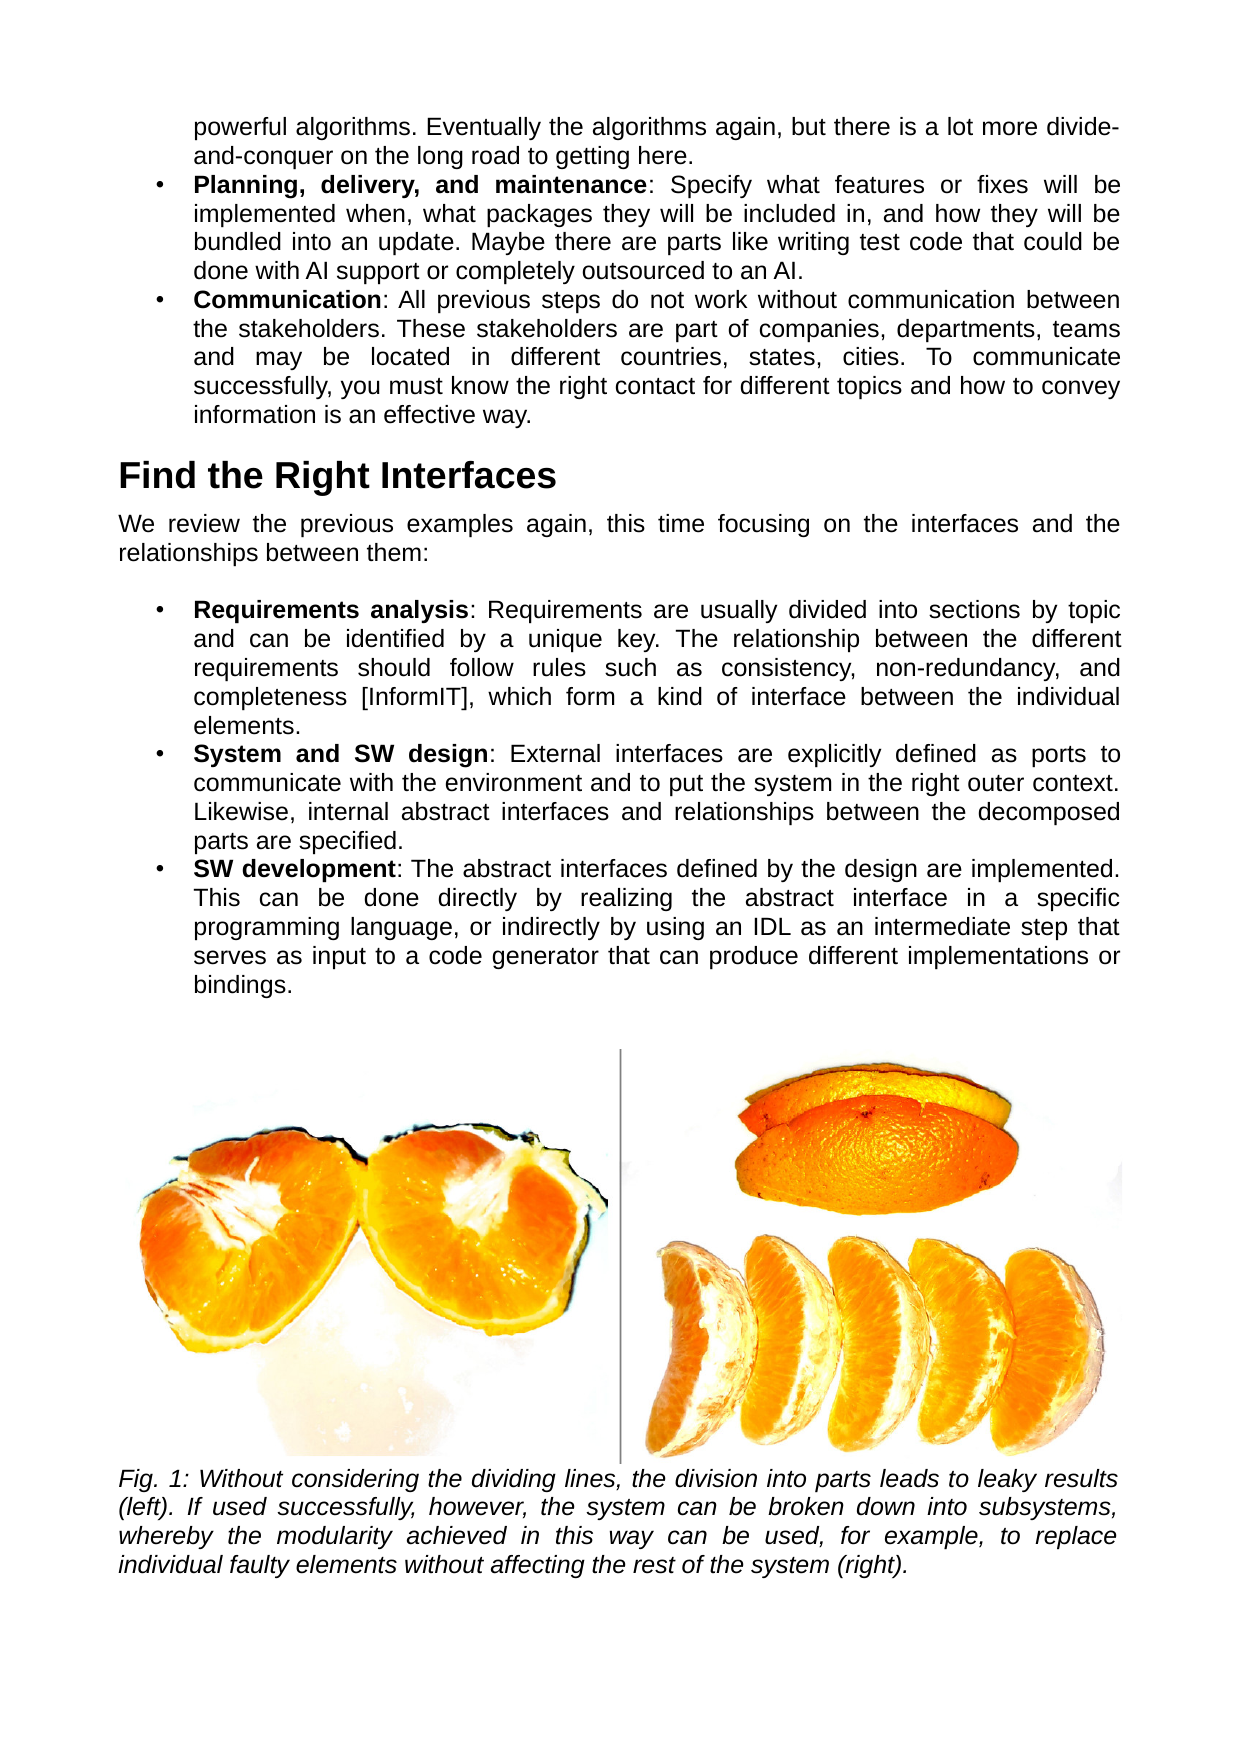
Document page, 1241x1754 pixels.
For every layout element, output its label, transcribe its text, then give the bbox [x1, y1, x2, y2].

list System and SW design: External interfaces are explicitly defined as ports to communicate with the environment and to put the system in the right outer context. Likewise, internal abstract interfaces and relationships between the decomposed parts are specified. [156, 739, 1122, 854]
text Fig. 1: Without considering the dividing lines, the division into parts leads to leaky results (left). If used successfully, however, the system can be broken down into subsystems, whereby the modularity achieved in this way can be used, for example, to replace individual faulty elements without affecting the rest of the system (right). [118, 1464, 1122, 1578]
text [118, 1030, 1122, 1049]
list SW development: The abstract interfaces defined by the design are implemented. This can be done directly by realizing the abstract interface in a specific programming language, or indirectly by using an IDL as an intermediate step that serves as input to a code generator that can produce different implementations or bindings. [156, 854, 1122, 998]
list Requirements analysis: Requirements are usually divided into sections by topic and can be identified by a unique key. The relationship between the different requirements should follow rules such as consistency, non-redundancy, and completeness [InformIT], which form a kind of interface between the individual elements. [156, 596, 1122, 739]
subtitle Find the Right Interfaces [118, 454, 1122, 497]
list powerful algorithms. Eventually the algorithms again, but there is a lot more divide-and-conquer on the long road to getting here. [156, 112, 1122, 170]
list Planning, delivery, and maintenance: Specify what features or fixes will be implemented when, what packages they will be included in, and how they will be bundled into an update. Maybe there are parts like writing test code that could be done with AI support or completely outsourced to an AI. [156, 170, 1122, 285]
picture [118, 1049, 1123, 1464]
text We review the previous examples again, this time focusing on the interfaces and the relationships between them: [118, 509, 1122, 567]
list Communication: All previous steps do not work without communication between the stakeholders. These stakeholders are part of companies, departments, teams and may be located in different countries, states, cities. To communicate successfully, you must know the right contact for different topics and how to convey information is an effective way. [156, 285, 1122, 429]
